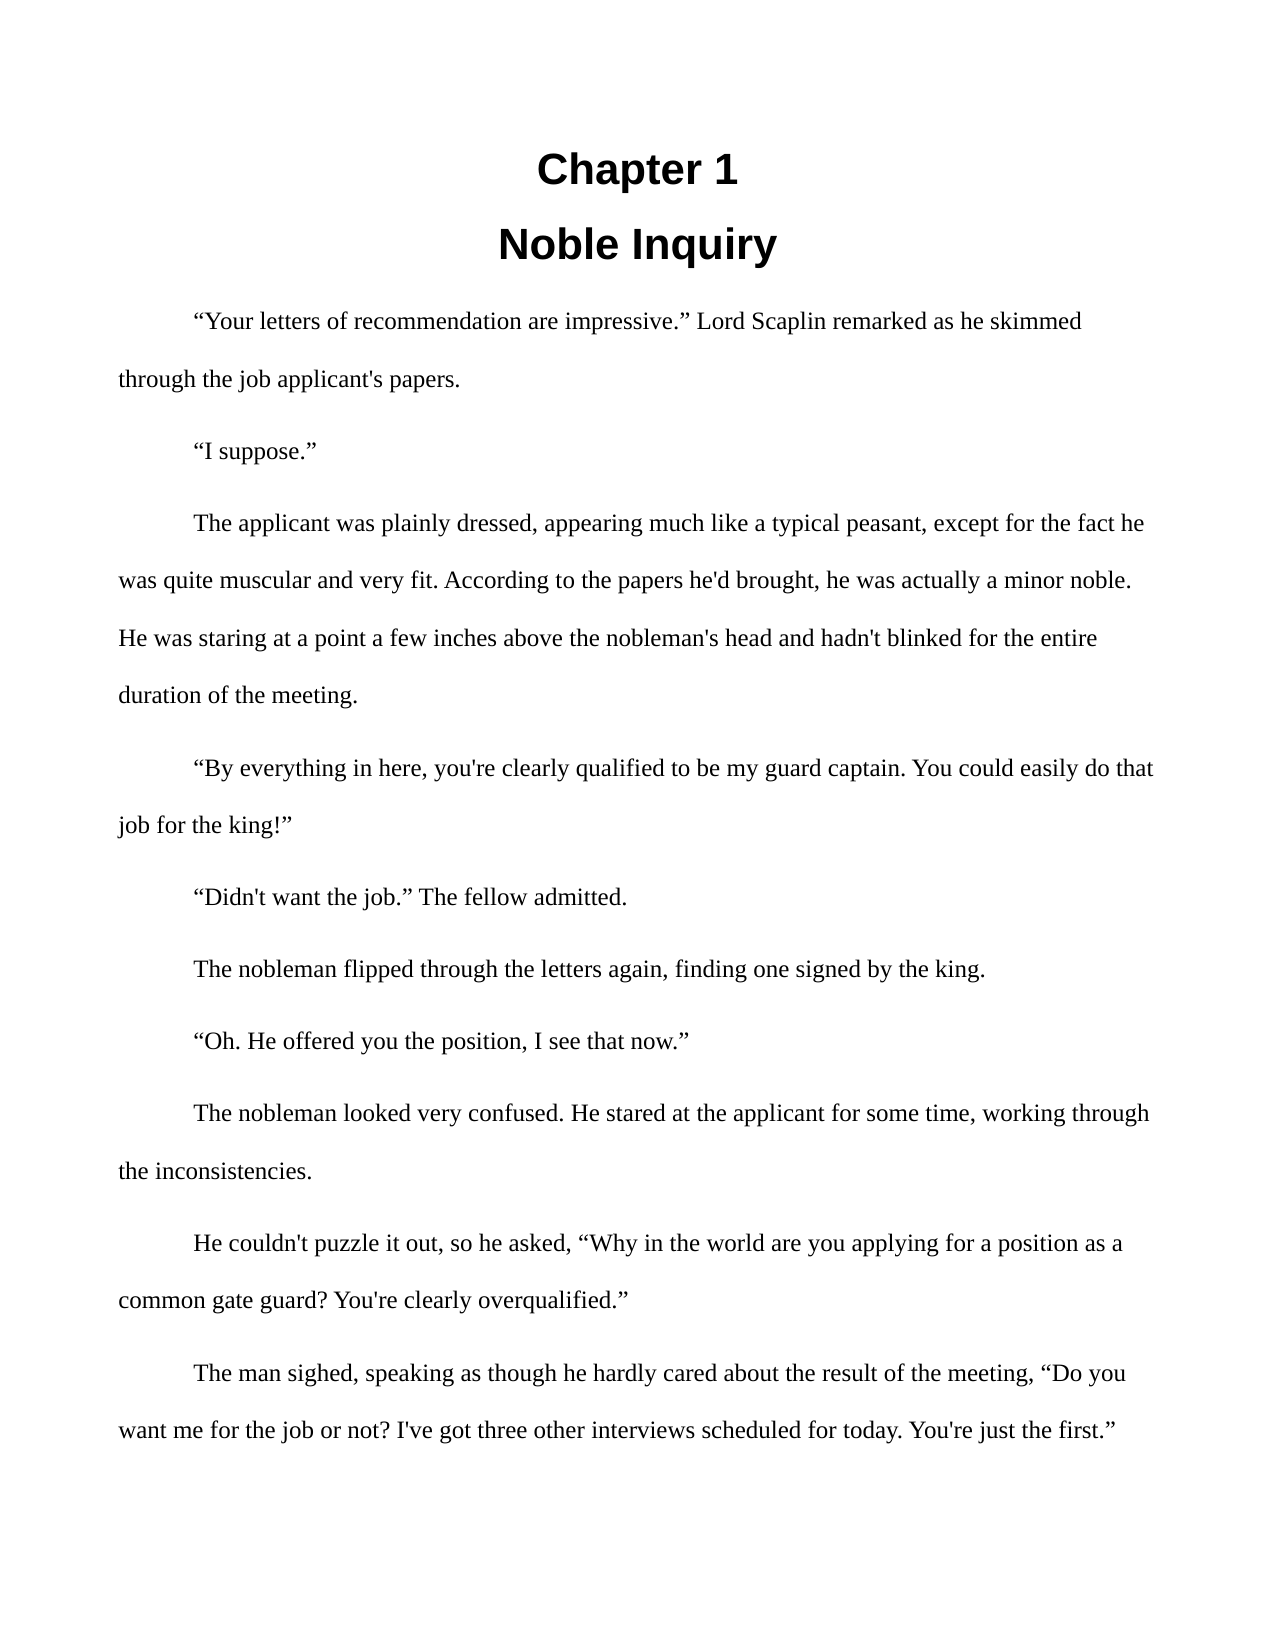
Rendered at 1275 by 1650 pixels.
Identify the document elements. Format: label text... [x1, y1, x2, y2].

text “I suppose.” [118, 436, 1157, 465]
text “Didn't want the job.” The fellow admitted. [118, 882, 1157, 911]
text He couldn't puzzle it out, so he asked, “Why in the world are you applying for a position as a common gate guard? You're clearly overqualified.” [118, 1228, 1157, 1314]
text The applicant was plainly dressed, appearing much like a typical peasant, except for the fact he was quite muscular and very fit. According to the papers he'd brought, he was actually a minor noble. He was staring at a point a few inches above the nobleman's head and hadn't blinked for the entire duration of the meeting. [118, 508, 1157, 709]
text The nobleman flipped through the letters again, finding one signed by the king. [118, 954, 1157, 983]
text “Oh. He offered you the position, I see that now.” [118, 1026, 1157, 1055]
text The nobleman looked very confused. He stared at the applicant for some time, working through the inconsistencies. [118, 1098, 1157, 1185]
subtitle Chapter 1 Noble Inquiry [118, 143, 1157, 269]
text “Your letters of recommendation are impressive.” Lord Scaplin remarked as he skimmed through the job applicant's papers. [118, 306, 1157, 393]
text “By everything in here, you're clearly qualified to be my guard captain. You could easily do that job for the king!” [118, 753, 1157, 839]
text The man sighed, speaking as though he hardly cared about the result of the meeting, “Do you want me for the job or not? I've got three other interviews scheduled for today. You're just the first.” [118, 1358, 1157, 1444]
